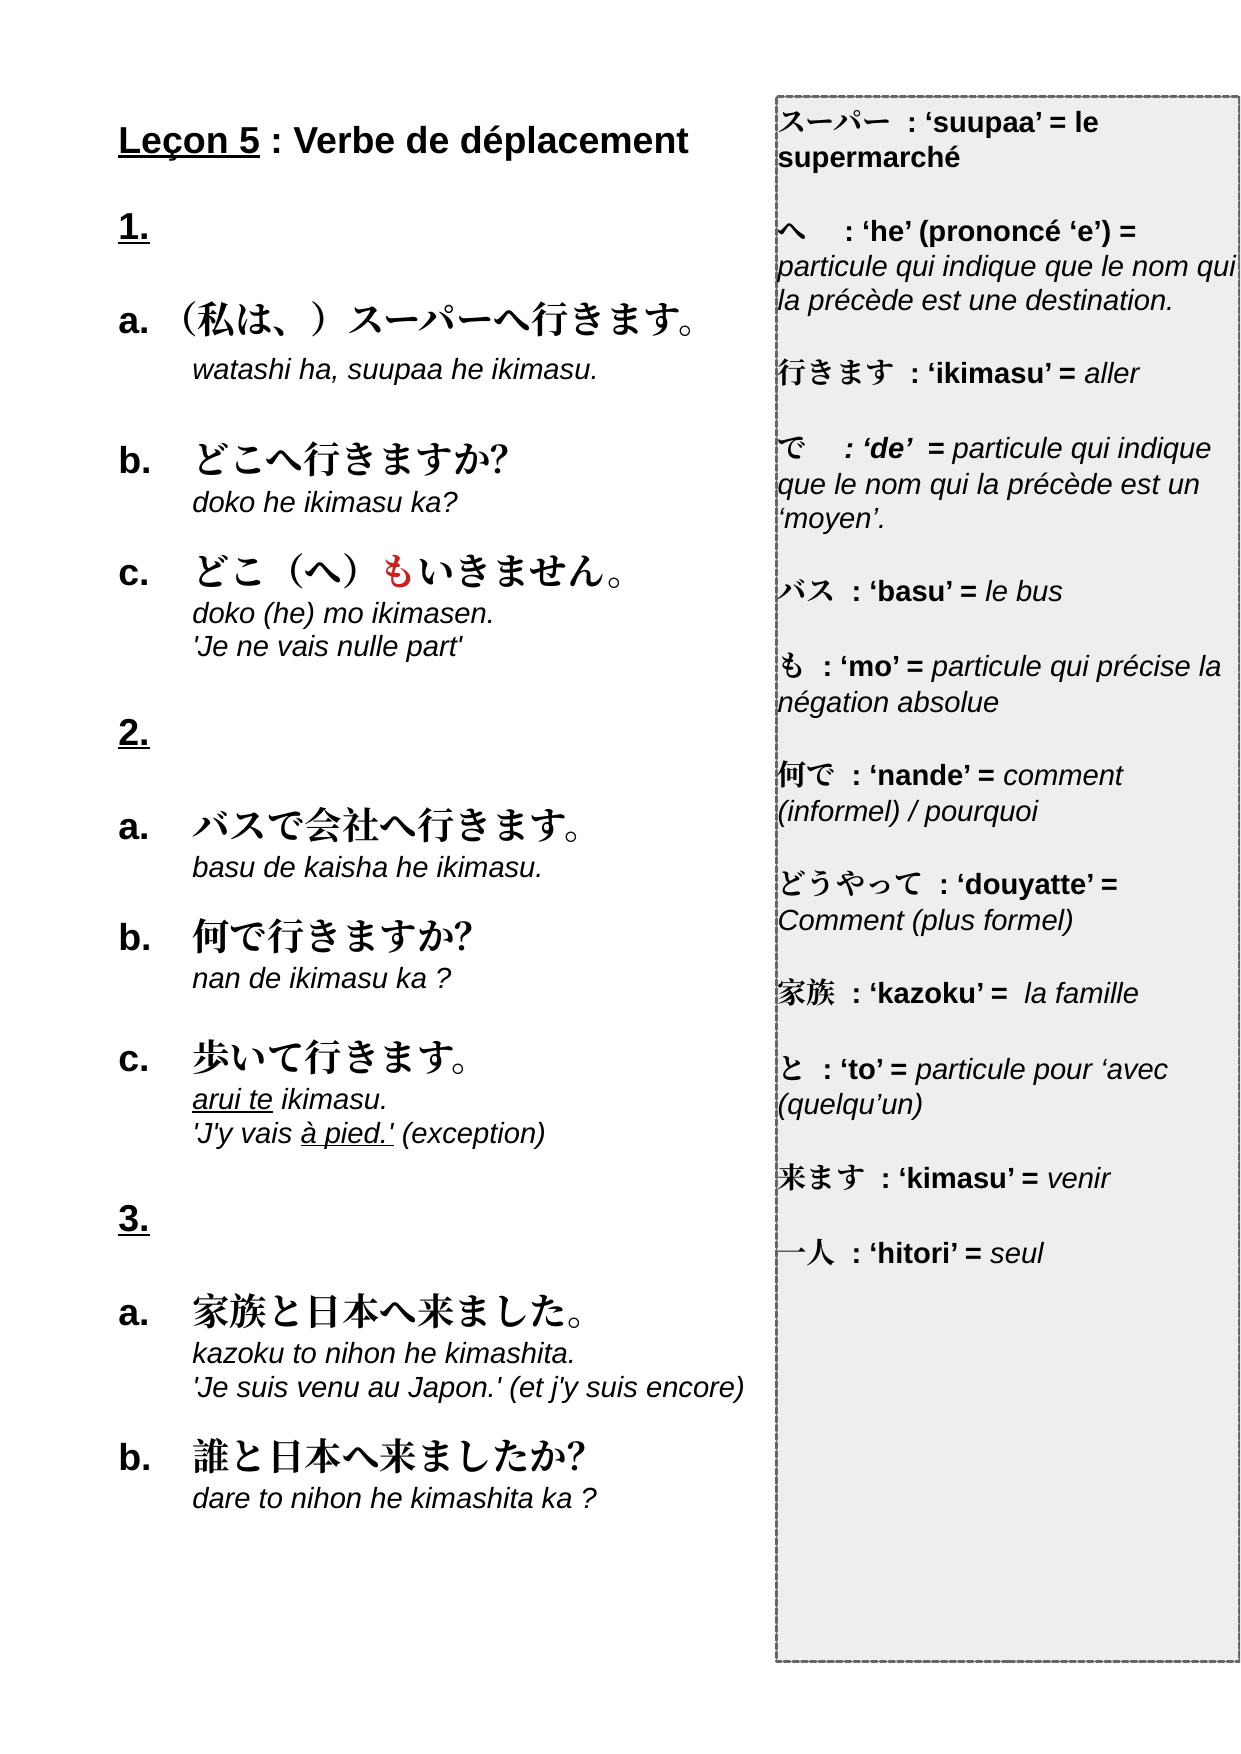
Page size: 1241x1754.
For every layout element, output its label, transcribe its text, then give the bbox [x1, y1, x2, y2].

text watashi ha, suupaa he ikimasu. [118, 344, 775, 388]
text basu de kaisha he ikimasu. [118, 850, 775, 884]
text 1. [118, 204, 775, 247]
text kazoku to nihon he kimashita. [118, 1337, 775, 1370]
text Leçon 5 : Verbe de déplacement [118, 118, 775, 161]
text nan de ikimasu ka ? [118, 961, 775, 995]
text a. （私は、）スーパーへ行きます。 [118, 291, 775, 344]
text 'J'y vais à pied.' (exception) [118, 1116, 775, 1149]
text 'Je ne vais nulle part' [118, 629, 775, 663]
text doko he ikimasu ka? [118, 484, 775, 518]
text b. 何で行きますか？ [118, 907, 775, 961]
text b. 誰と日本へ来ましたか？ [118, 1427, 775, 1481]
text 2. [118, 710, 775, 753]
text dare to nihon he kimashita ka ? [118, 1481, 775, 1515]
text a. バスで会社へ行きます。 [118, 796, 775, 850]
text 3. [118, 1196, 775, 1239]
text c. 歩いて行きます。 [118, 1028, 775, 1082]
text c. どこ（へ）もいきません。 [118, 542, 775, 596]
text arui te ikimasu. [118, 1082, 775, 1116]
text 'Je suis venu au Japon.' (et j'y suis encore) [118, 1370, 775, 1404]
text a. 家族と日本へ来ました。 [118, 1283, 775, 1337]
text b. どこへ行きますか？ [118, 431, 775, 484]
text doko (he) mo ikimasen. [118, 596, 775, 629]
